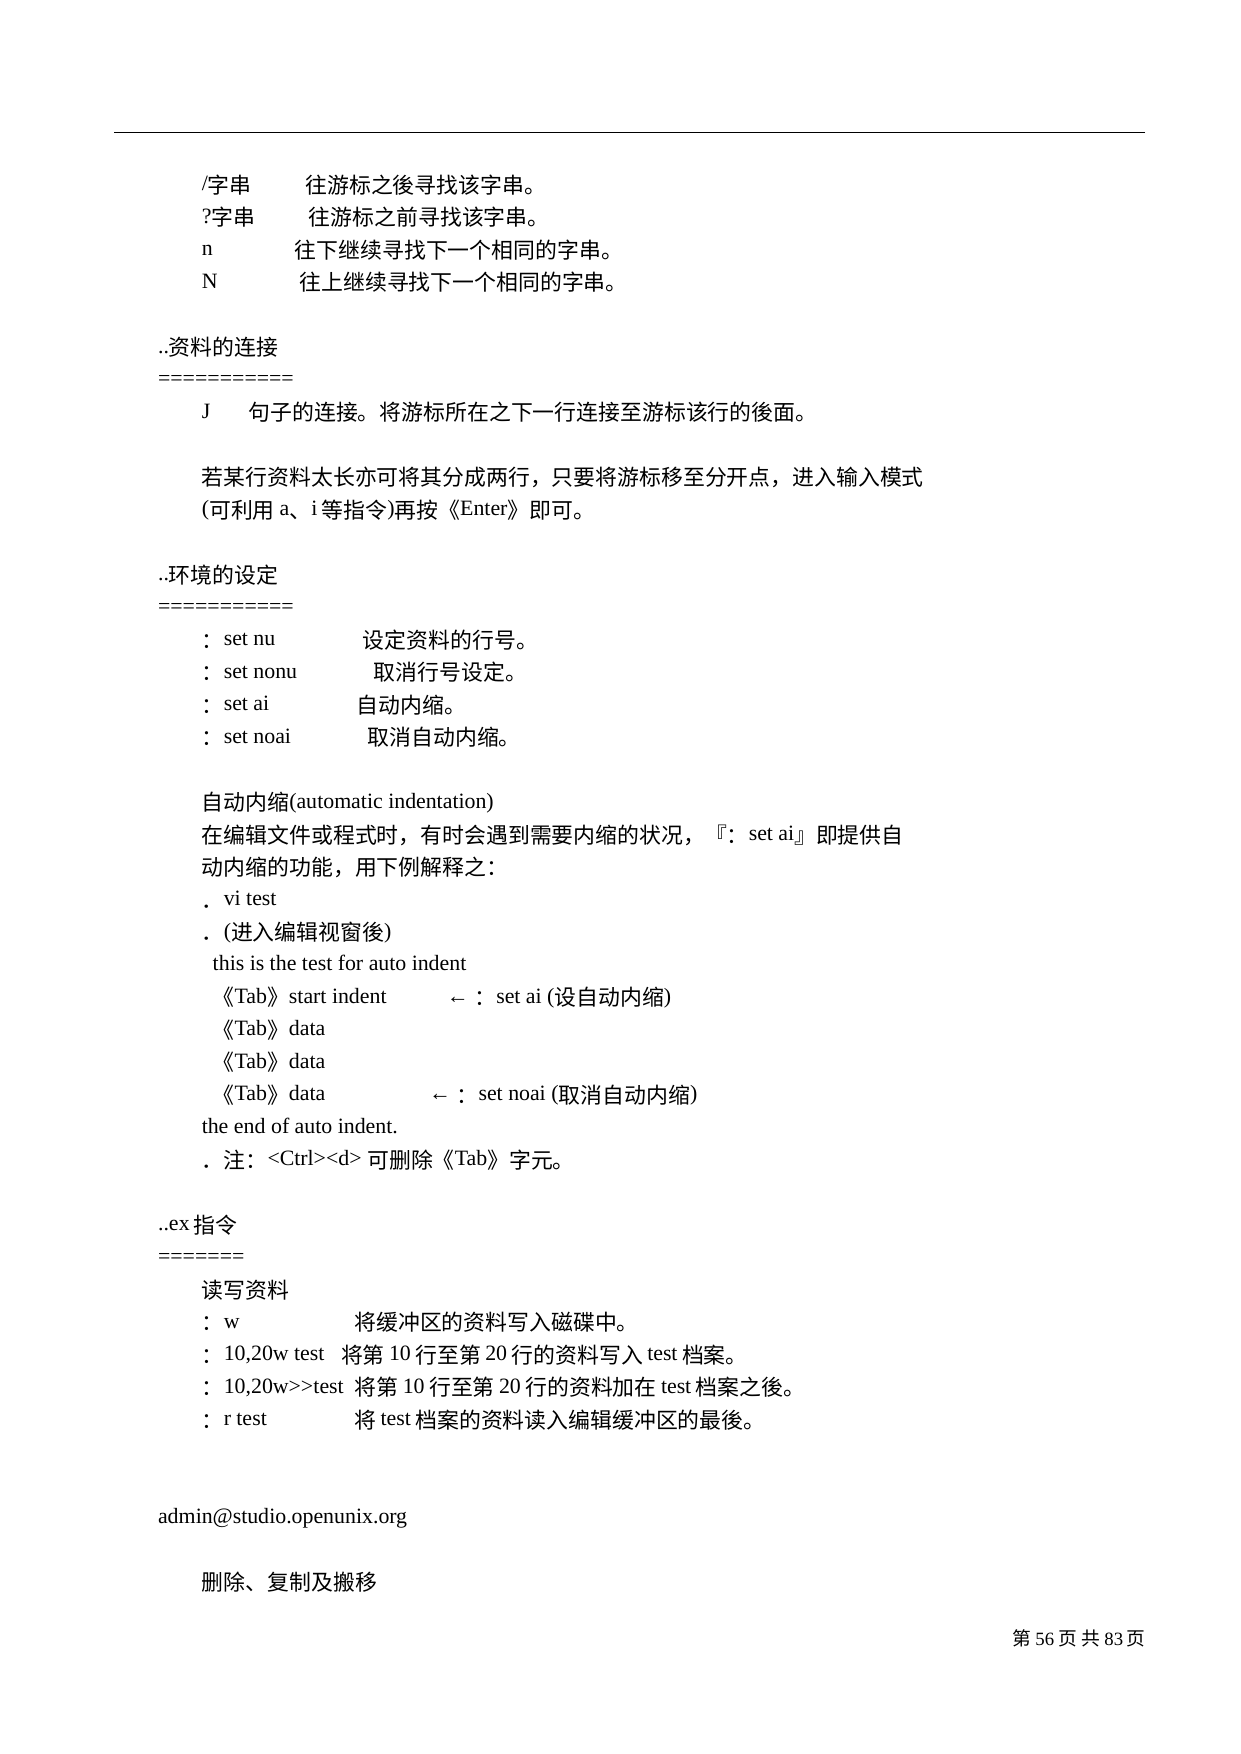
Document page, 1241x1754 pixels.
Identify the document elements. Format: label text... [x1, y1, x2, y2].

text 自动内缩(automatic indentation) [114, 779, 1145, 812]
text 在编辑文件或程式时，有时会遇到需要内缩的状况，『：set ai』即提供自 [114, 812, 1145, 844]
text ======= [114, 1234, 1145, 1267]
text ：set nu 设定资料的行号。 [114, 617, 1145, 649]
text 《Tab》data [114, 1039, 1145, 1072]
text ..ex指令 [114, 1202, 1145, 1234]
text 《Tab》data ← ：set noai (取消自动内缩) [114, 1072, 1145, 1104]
text (可利用 a、i等指令)再按《Enter》即可。 [114, 487, 1145, 519]
text ．vi test [114, 877, 1145, 909]
text =========== [114, 357, 1145, 389]
text n 往下继续寻找下一个相同的字串。 [114, 227, 1145, 259]
text N 往上继续寻找下一个相同的字串。 [114, 259, 1145, 292]
text ..资料的连接 [114, 324, 1145, 357]
text ．注：<Ctrl><d> 可删除《Tab》字元。 [114, 1137, 1145, 1169]
text ：10,20w test 将第10行至第20行的资料写入test档案。 [114, 1332, 1145, 1364]
text ：set noai 取消自动内缩。 [114, 714, 1145, 747]
text ．(进入编辑视窗後) [114, 909, 1145, 942]
text ：r test 将test档案的资料读入编辑缓冲区的最後。 [114, 1397, 1145, 1429]
text J 句子的连接。将游标所在之下一行连接至游标该行的後面。 [114, 389, 1145, 422]
text ：10,20w>>test 将第10行至第20行的资料加在test档案之後。 [114, 1364, 1145, 1397]
text 读写资料 [114, 1267, 1145, 1299]
text 若某行资料太长亦可将其分成两行，只要将游标移至分开点，进入输入模式 [114, 454, 1145, 487]
text 《Tab》data [114, 1007, 1145, 1039]
text admin@studio.openunix.org [114, 1494, 1145, 1527]
text =========== [114, 584, 1145, 617]
text this is the test for auto indent [114, 942, 1145, 974]
text ：set nonu 取消行号设定。 [114, 649, 1145, 682]
text the end of auto indent. [114, 1104, 1145, 1137]
text 删除、复制及搬移 [114, 1559, 1145, 1592]
text 动内缩的功能，用下例解释之： [114, 844, 1145, 877]
text ：set ai 自动内缩。 [114, 682, 1145, 714]
text ：w 将缓冲区的资料写入磁碟中。 [114, 1299, 1145, 1332]
text ..环境的设定 [114, 552, 1145, 584]
text ?字串 往游标之前寻找该字串。 [114, 194, 1145, 227]
text /字串 往游标之後寻找该字串。 [114, 162, 1145, 194]
text 《Tab》start indent ← ：set ai (设自动内缩) [114, 974, 1145, 1007]
